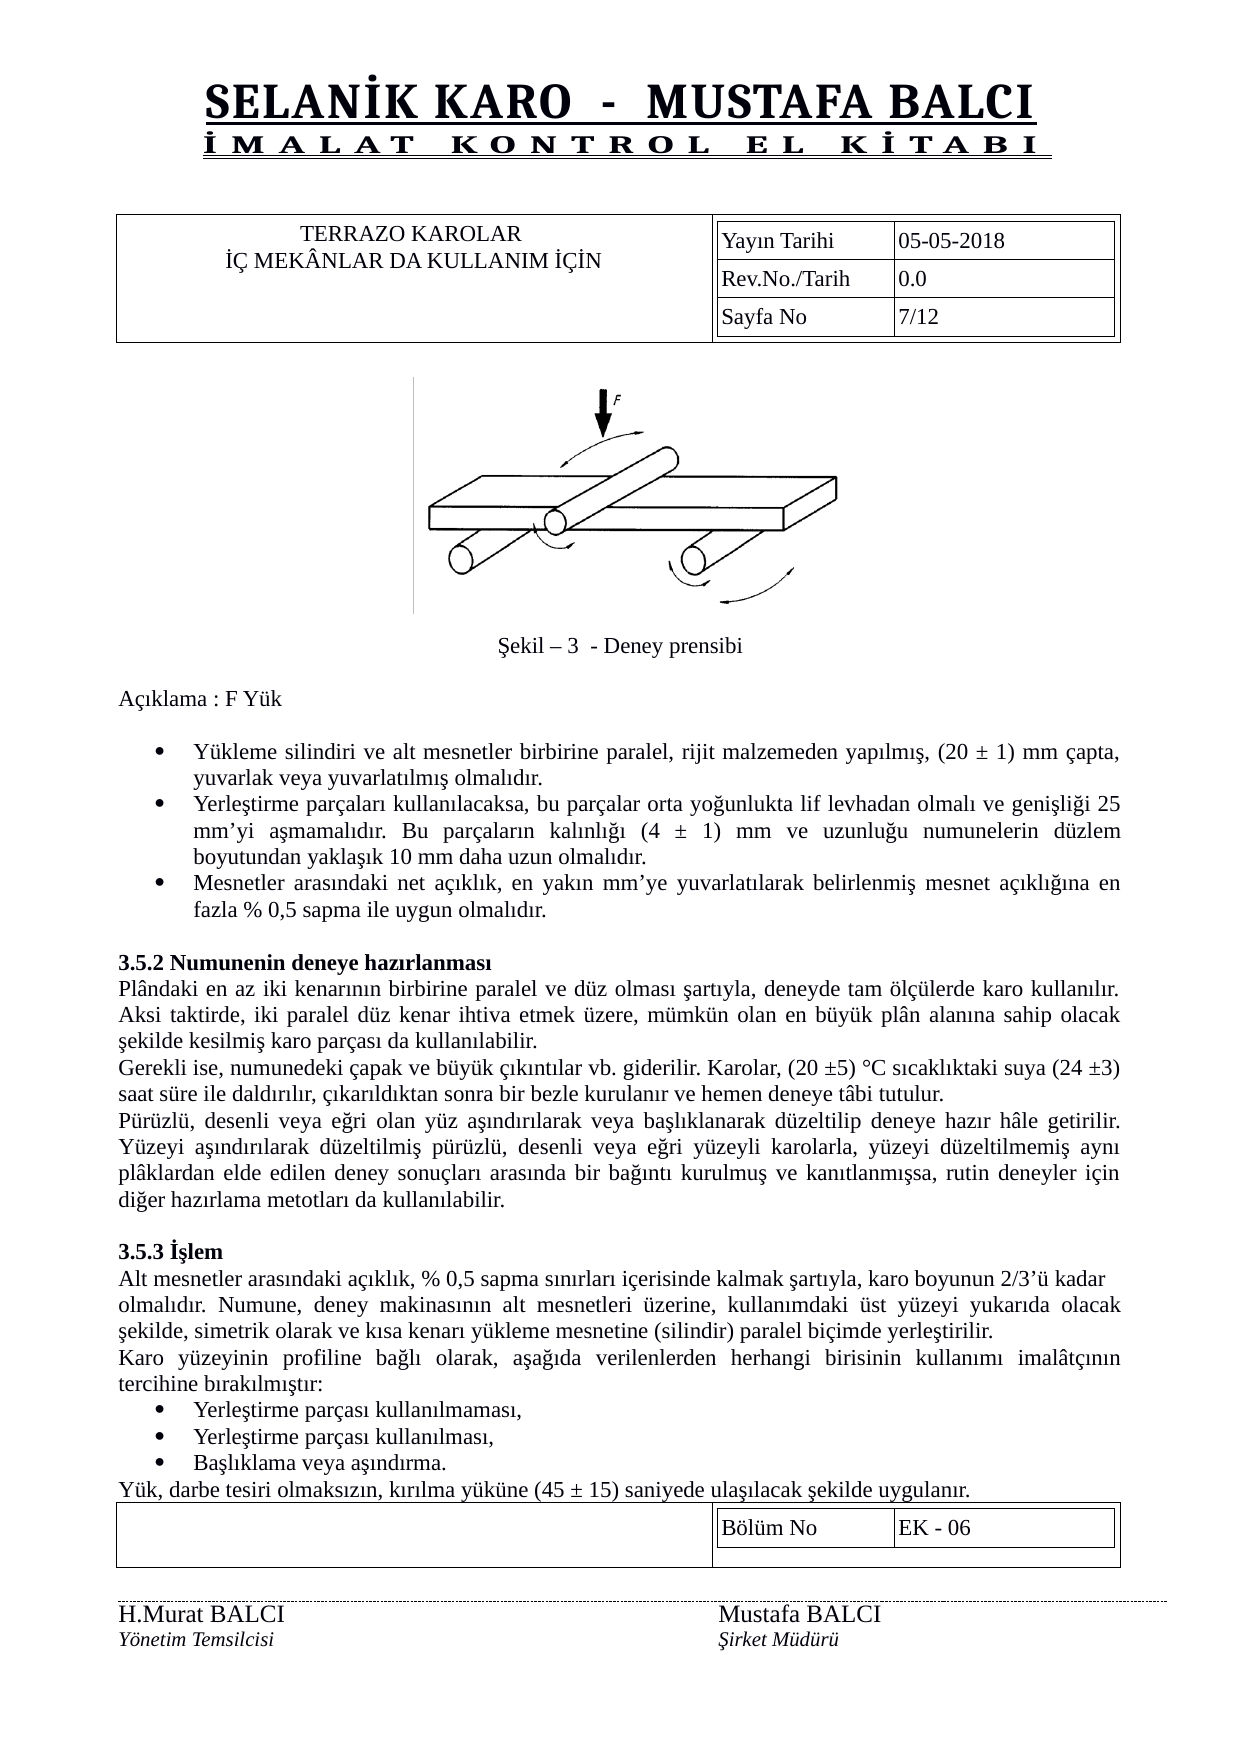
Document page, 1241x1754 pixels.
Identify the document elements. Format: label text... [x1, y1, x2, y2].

text Karo yüzeyinin profiline bağlı olarak, aşağıda verilenlerden herhangi birisinin kullanımı imalâtçının tercihine bırakılmıştır: [118, 1344, 1122, 1397]
list Başlıklama veya aşındırma. [156, 1449, 1122, 1476]
text Pürüzlü, desenli veya eğri olan yüz aşındırılarak veya başlıklanarak düzeltilip deneye hazır hâle getirilir. Yüzeyi aşındırılarak düzeltilmiş pürüzlü, desenli veya eğri yüzeyli karolarla, yüzeyi düzeltilmemiş aynı plâklardan elde edilen deney sonuçları arasında bir bağıntı kurulmuş ve kanıtlanmışsa, rutin deneyler için diğer hazırlama metotları da kullanılabilir. [118, 1107, 1122, 1212]
table_header [117, 1503, 712, 1567]
text Gerekli ise, numunedeki çapak ve büyük çıkıntılar vb. giderilir. Karolar, (20 ±5) °C sıcaklıktaki suya (24 ±3) saat süre ile daldırılır, çıkarıldıktan sonra bir bezle kurulanır ve hemen deneye tâbi tutulur. [118, 1054, 1122, 1107]
text olmalıdır. Numune, deney makinasının alt mesnetleri üzerine, kullanımdaki üst yüzeyi yukarıda olacak şekilde, simetrik olarak ve kısa kenarı yükleme mesnetine (silindir) paralel biçimde yerleştirilir. [118, 1291, 1122, 1344]
text Yük, darbe tesiri olmaksızın, kırılma yüküne (45 ± 15) saniyede ulaşılacak şekilde uygulanır. [118, 1476, 1122, 1502]
text Açıklama : F Yük [118, 685, 1122, 711]
picture [392, 375, 874, 614]
list Yükleme silindiri ve alt mesnetler birbirine paralel, rijit malzemeden yapılmış, (20 ± 1) mm çapta, yuvarlak veya yuvarlatılmış olmalıdır. [156, 738, 1122, 790]
table_cell Sayfa No [718, 298, 894, 336]
table_header [713, 1503, 1120, 1567]
list Mesnetler arasındaki net açıklık, en yakın mm’ye yuvarlatılarak belirlenmiş mesnet açıklığına en fazla % 0,5 sapma ile uygun olmalıdır. [156, 869, 1122, 922]
table_cell Yayın Tarihi [718, 222, 894, 259]
list Yerleştirme parçası kullanılmaması, [156, 1397, 1122, 1423]
table_header Bölüm No [718, 1509, 894, 1547]
text Plândaki en az iki kenarının birbirine paralel ve düz olması şartıyla, deneyde tam ölçülerde karo kullanılır. Aksi taktirde, iki paralel düz kenar ihtiva etmek üzere, mümkün olan en büyük plân alanına sahip olacak şekilde kesilmiş karo parçası da kullanılabilir. [118, 975, 1122, 1054]
text 3.5.2 Numunenin deneye hazırlanması [118, 948, 1122, 975]
table_cell 0.0 [895, 260, 1114, 297]
list Yerleştirme parçası kullanılması, [156, 1423, 1122, 1449]
table_header TERRAZO KAROLAR İÇ MEKÂNLAR DA KULLANIM İÇİN [117, 215, 712, 342]
text 3.5.3 İşlem [118, 1238, 1122, 1265]
text Şekil – 3 - Deney prensibi [118, 632, 1122, 659]
table_cell Rev.No./Tarih [718, 260, 894, 297]
list Yerleştirme parçaları kullanılacaksa, bu parçalar orta yoğunlukta lif levhadan olmalı ve genişliği 25 mm’yi aşmamalıdır. Bu parçaların kalınlığı (4 ± 1) mm ve uzunluğu numunelerin düzlem boyutundan yaklaşık 10 mm daha uzun olmalıdır. [156, 790, 1122, 869]
table_header [713, 215, 1120, 342]
table_cell 05-05-2018 [895, 222, 1114, 259]
text Alt mesnetler arasındaki açıklık, % 0,5 sapma sınırları içerisinde kalmak şartıyla, karo boyunun 2/3’ü kadar [118, 1265, 1122, 1291]
table_header EK - 06 [895, 1509, 1114, 1547]
table_cell 7/12 [895, 298, 1114, 336]
